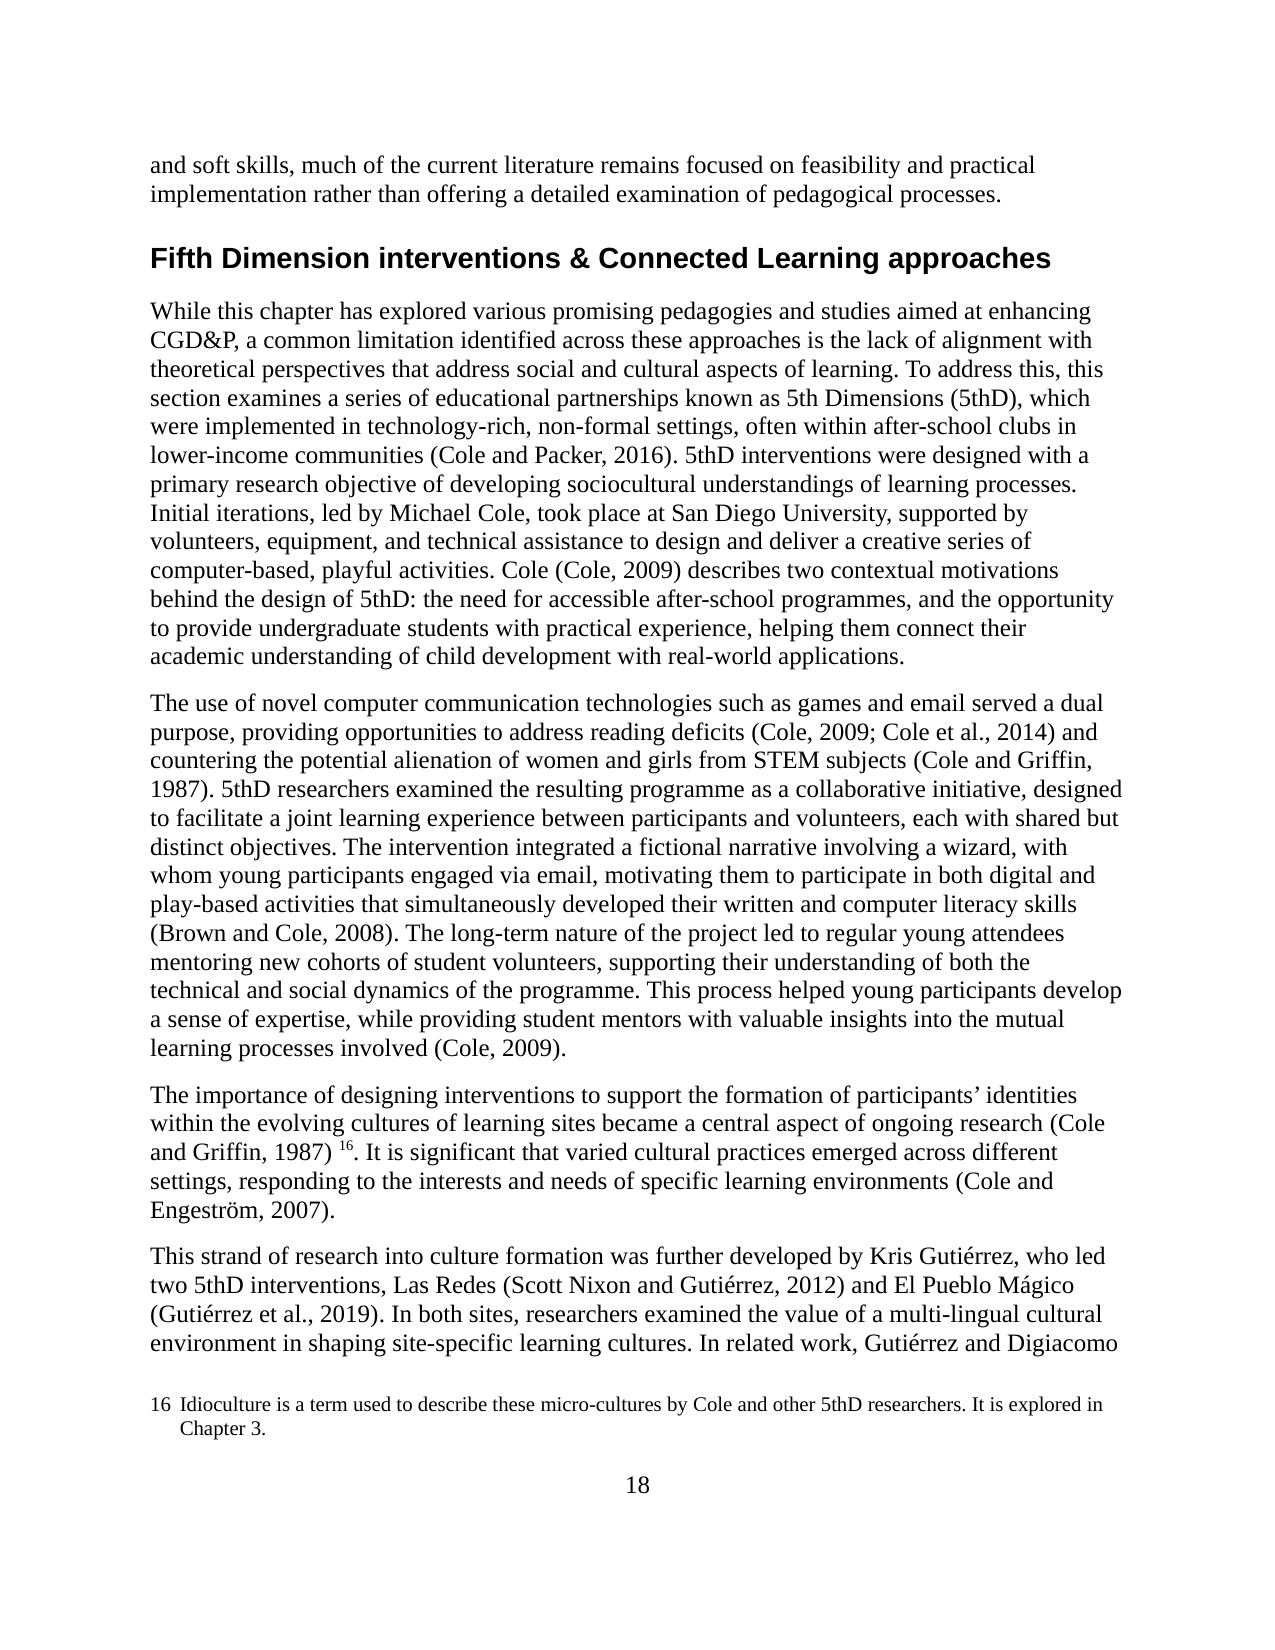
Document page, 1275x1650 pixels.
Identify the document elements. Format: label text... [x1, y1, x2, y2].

text Idioculture is a term used to describe these micro-cultures by Cole and other 5thD researchers. It is explored in Chapter 3. [150, 1392, 1125, 1440]
subtitle Fifth Dimension interventions & Connected Learning approaches [150, 241, 1125, 275]
text The use of novel computer communication technologies such as games and email served a dual purpose, providing opportunities to address reading deficits (Cole, 2009; Cole et al., 2014) and countering the potential alienation of women and girls from STEM subjects (Cole and Griffin, 1987). 5thD researchers examined the resulting programme as a collaborative initiative, designed to facilitate a joint learning experience between participants and volunteers, each with shared but distinct objectives. The intervention integrated a fictional narrative involving a wizard, with whom young participants engaged via email, motivating them to participate in both digital and play-based activities that simultaneously developed their written and computer literacy skills (Brown and Cole, 2008). The long-term nature of the project led to regular young attendees mentoring new cohorts of student volunteers, supporting their understanding of both the technical and social dynamics of the programme. This process helped young participants develop a sense of expertise, while providing student mentors with valuable insights into the mutual learning processes involved (Cole, 2009). [150, 688, 1125, 1062]
text The importance of designing interventions to support the formation of participants’ identities within the evolving cultures of learning sites became a central aspect of ongoing research (Cole and Griffin, 1987) . It is significant that varied cultural practices emerged across different settings, responding to the interests and needs of specific learning environments (Cole and Engeström, 2007). [150, 1080, 1125, 1223]
text This strand of research into culture formation was further developed by Kris Gutiérrez, who led two 5thD interventions, Las Redes (Scott Nixon and Gutiérrez, 2012) and El Pueblo Mágico (Gutiérrez et al., 2019). In both sites, researchers examined the value of a multi-lingual cultural environment in shaping site-specific learning cultures. In related work, Gutiérrez and Digiacomo [150, 1241, 1125, 1356]
text While this chapter has explored various promising pedagogies and studies aimed at enhancing CGD&P, a common limitation identified across these approaches is the lack of alignment with theoretical perspectives that address social and cultural aspects of learning. To address this, this section examines a series of educational partnerships known as 5th Dimensions (5thD), which were implemented in technology-rich, non-formal settings, often within after-school clubs in lower-income communities (Cole and Packer, 2016). 5thD interventions were designed with a primary research objective of developing sociocultural understandings of learning processes. Initial iterations, led by Michael Cole, took place at San Diego University, supported by volunteers, equipment, and technical assistance to design and deliver a creative series of computer-based, playful activities. Cole (Cole, 2009) describes two contextual motivations behind the design of 5thD: the need for accessible after-school programmes, and the opportunity to provide undergraduate students with practical experience, helping them connect their academic understanding of child development with real-world applications. [150, 296, 1125, 670]
text and soft skills, much of the current literature remains focused on feasibility and practical implementation rather than offering a detailed examination of pedagogical processes. [150, 150, 1125, 207]
